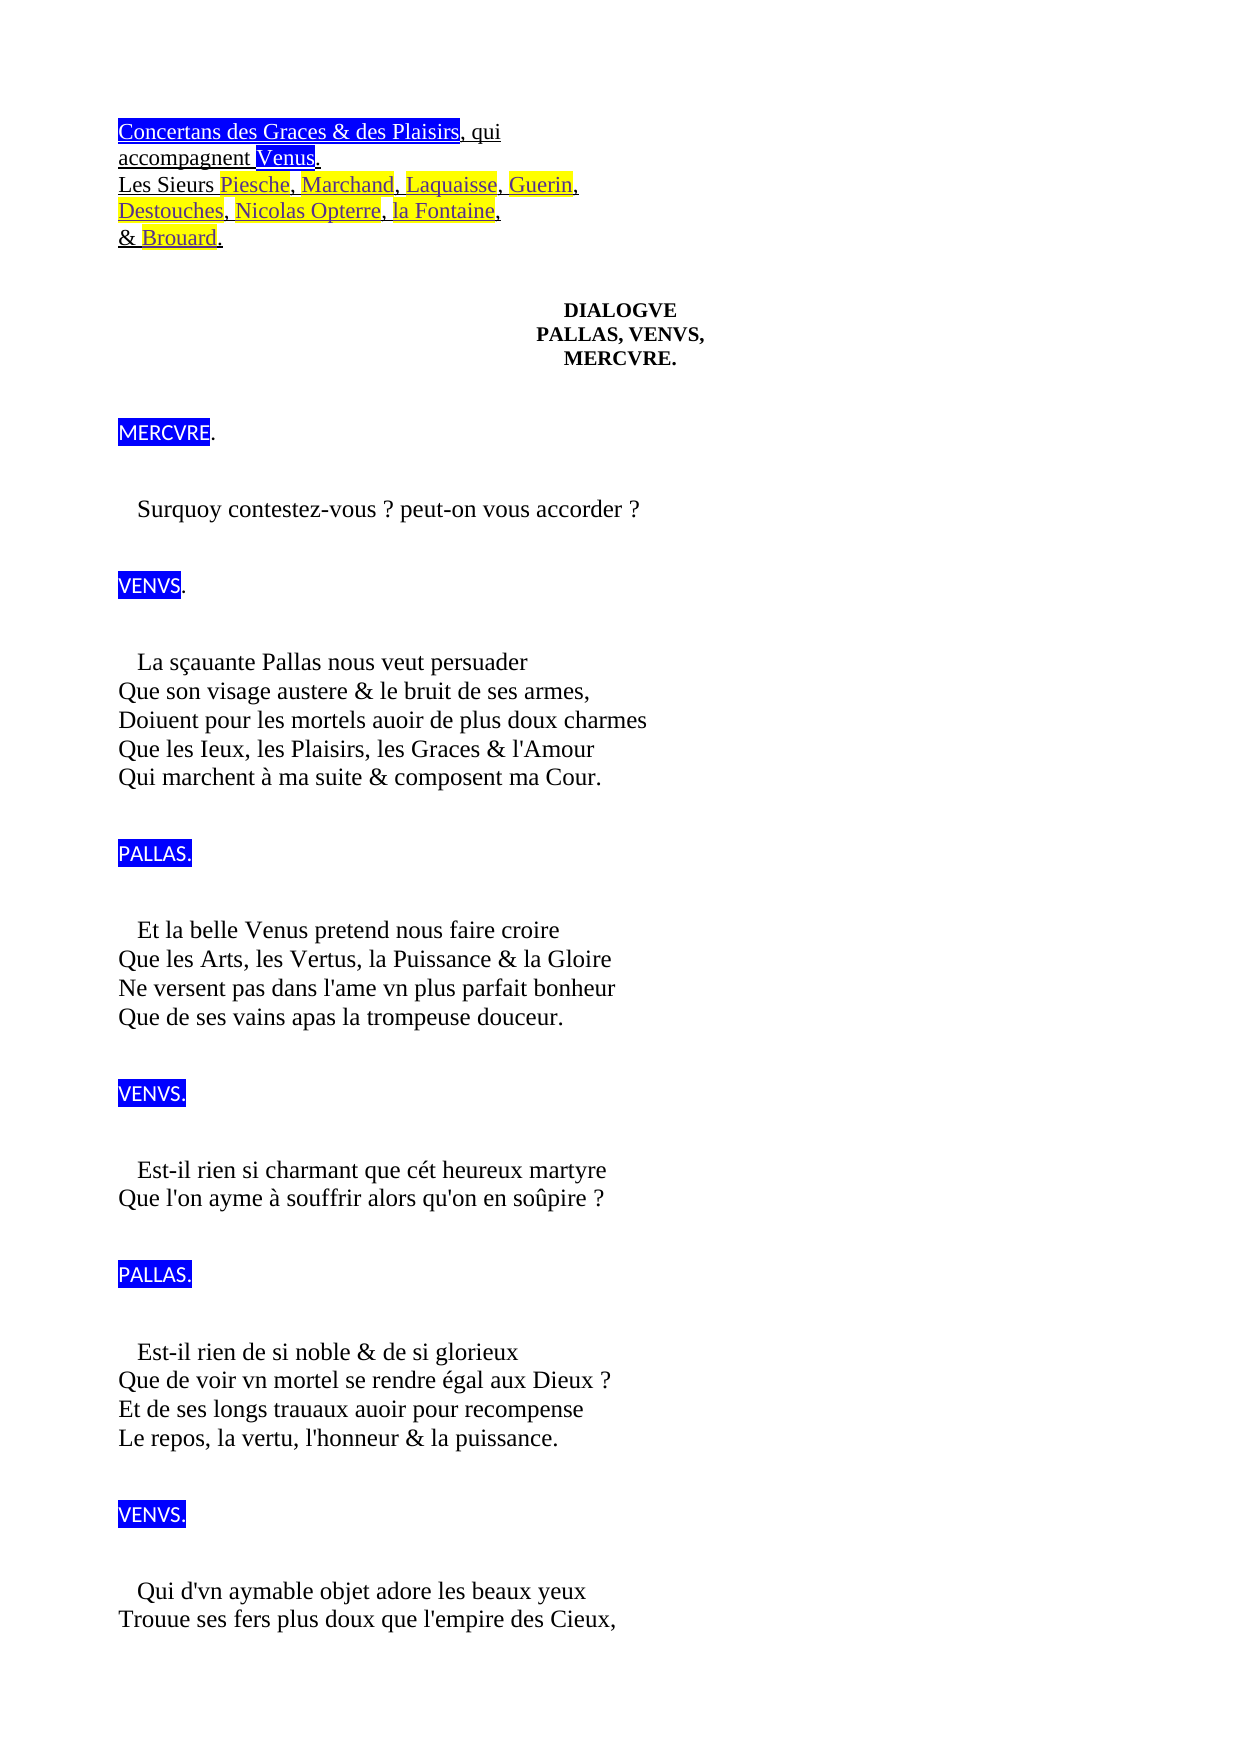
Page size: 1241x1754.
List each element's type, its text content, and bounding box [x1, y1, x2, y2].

text Et de ses longs trauaux auoir pour recompense [118, 1394, 1122, 1423]
text VENVS. [186, 1079, 1122, 1107]
text Ne versent pas dans l'ame vn plus parfait bonheur [118, 973, 1122, 1002]
text Que de ses vains apas la trompeuse douceur. [118, 1002, 1122, 1031]
text VENVS. [186, 1500, 1122, 1528]
text Que de voir vn mortel se rendre égal aux Dieux ? [118, 1365, 1122, 1394]
list Les Sieurs Piesche, Marchand, Laquaisse, Guerin, [573, 171, 1122, 197]
list & Brouard. [118, 223, 1122, 250]
text MERCVRE. [210, 418, 1122, 446]
text Le repos, la vertu, l'honneur & la puissance. [118, 1423, 1122, 1452]
text Que les Arts, les Vertus, la Puissance & la Gloire [118, 944, 1122, 973]
text La sçauante Pallas nous veut persuader [118, 647, 1122, 676]
text VENVS. [181, 571, 1122, 599]
text Et la belle Venus pretend nous faire croire [118, 916, 1122, 944]
text Que son visage austere & le bruit de ses armes, [118, 676, 1122, 705]
list Destouches, Nicolas Opterre, la Fontaine, [495, 197, 1122, 223]
text PALLAS. [192, 839, 1122, 867]
text PALLAS. [192, 1260, 1122, 1288]
subtitle DIALOGVE [118, 298, 1122, 322]
text Que les Ieux, les Plaisirs, les Graces & l'Amour [118, 734, 1122, 762]
text Doiuent pour les mortels auoir de plus doux charmes [118, 705, 1122, 734]
subtitle MERCVRE. [118, 346, 1122, 370]
list accompagnent Venus. [118, 144, 1122, 171]
text Que l'on ayme à souffrir alors qu'on en soûpire ? [118, 1183, 1122, 1212]
text Est-il rien de si noble & de si glorieux [118, 1337, 1122, 1365]
list Les Sieurs Piesche, Marchand, Laquaisse, Guerin, [118, 171, 220, 194]
text Qui marchent à ma suite & composent ma Cour. [118, 762, 1122, 791]
text Trouue ses fers plus doux que l'empire des Cieux, [118, 1604, 1122, 1633]
text Est-il rien si charmant que cét heureux martyre [118, 1155, 1122, 1183]
subtitle PALLAS, VENVS, [118, 322, 1122, 346]
list Concertans des Graces & des Plaisirs, qui [460, 118, 1122, 144]
text Qui d'vn aymable objet adore les beaux yeux [118, 1576, 1122, 1604]
text Surquoy contestez-vous ? peut-on vous accorder ? [118, 494, 1122, 523]
